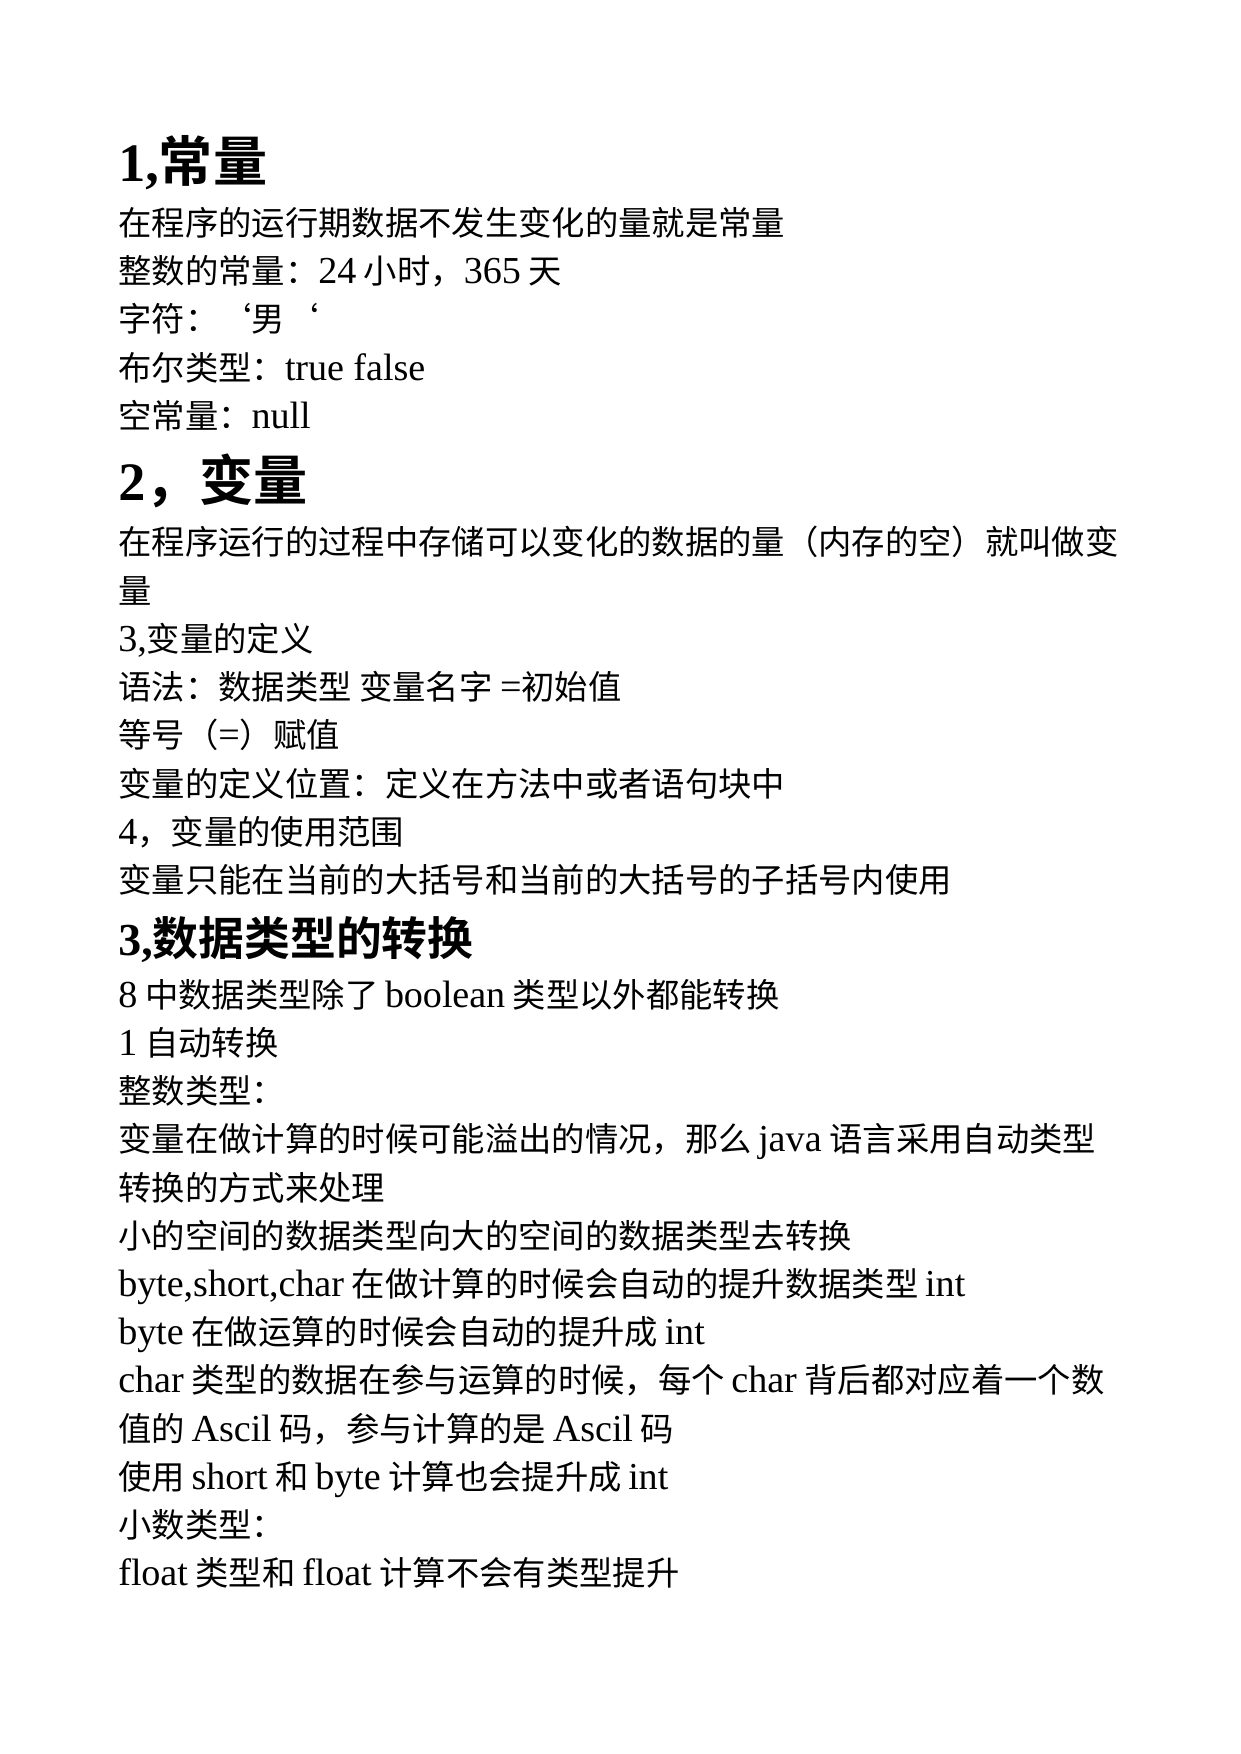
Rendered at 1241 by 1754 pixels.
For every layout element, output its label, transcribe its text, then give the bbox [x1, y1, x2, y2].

text 4，变量的使用范围 [118, 806, 1122, 854]
text 字符：‘男‘ [118, 293, 1122, 341]
text 在程序运行的过程中存储可以变化的数据的量（内存的空）就叫做变量 [118, 516, 1122, 613]
text char类型的数据在参与运算的时候，每个char背后都对应着一个数值的Ascil码，参与计算的是Ascil码 [118, 1354, 1122, 1451]
text 8中数据类型除了boolean类型以外都能转换 [118, 968, 1122, 1017]
text 3,数据类型的转换 [118, 902, 1122, 968]
text 等号（=）赋值 [118, 709, 1122, 757]
text 变量只能在当前的大括号和当前的大括号的子括号内使用 [118, 854, 1122, 902]
text 小的空间的数据类型向大的空间的数据类型去转换 [118, 1209, 1122, 1258]
text 整数的常量：24小时，365天 [118, 245, 1122, 293]
text 布尔类型：true false [118, 341, 1122, 389]
text 在程序的运行期数据不发生变化的量就是常量 [118, 197, 1122, 245]
text 变量的定义位置：定义在方法中或者语句块中 [118, 757, 1122, 806]
text 1自动转换 [118, 1017, 1122, 1065]
text 整数类型： [118, 1065, 1122, 1113]
text 1,常量 [118, 118, 1122, 197]
text 2，变量 [118, 438, 1122, 516]
text 变量在做计算的时候可能溢出的情况，那么java语言采用自动类型转换的方式来处理 [118, 1113, 1122, 1209]
text 使用short和byte计算也会提升成int [118, 1451, 1122, 1499]
text byte在做运算的时候会自动的提升成int [118, 1306, 1122, 1354]
text byte,short,char在做计算的时候会自动的提升数据类型int [118, 1258, 1122, 1306]
text float类型和float计算不会有类型提升 [118, 1547, 1122, 1595]
text 空常量：null [118, 389, 1122, 438]
text 语法：数据类型 变量名字 =初始值 [118, 661, 1122, 709]
text 3,变量的定义 [118, 613, 1122, 661]
text 小数类型： [118, 1499, 1122, 1547]
